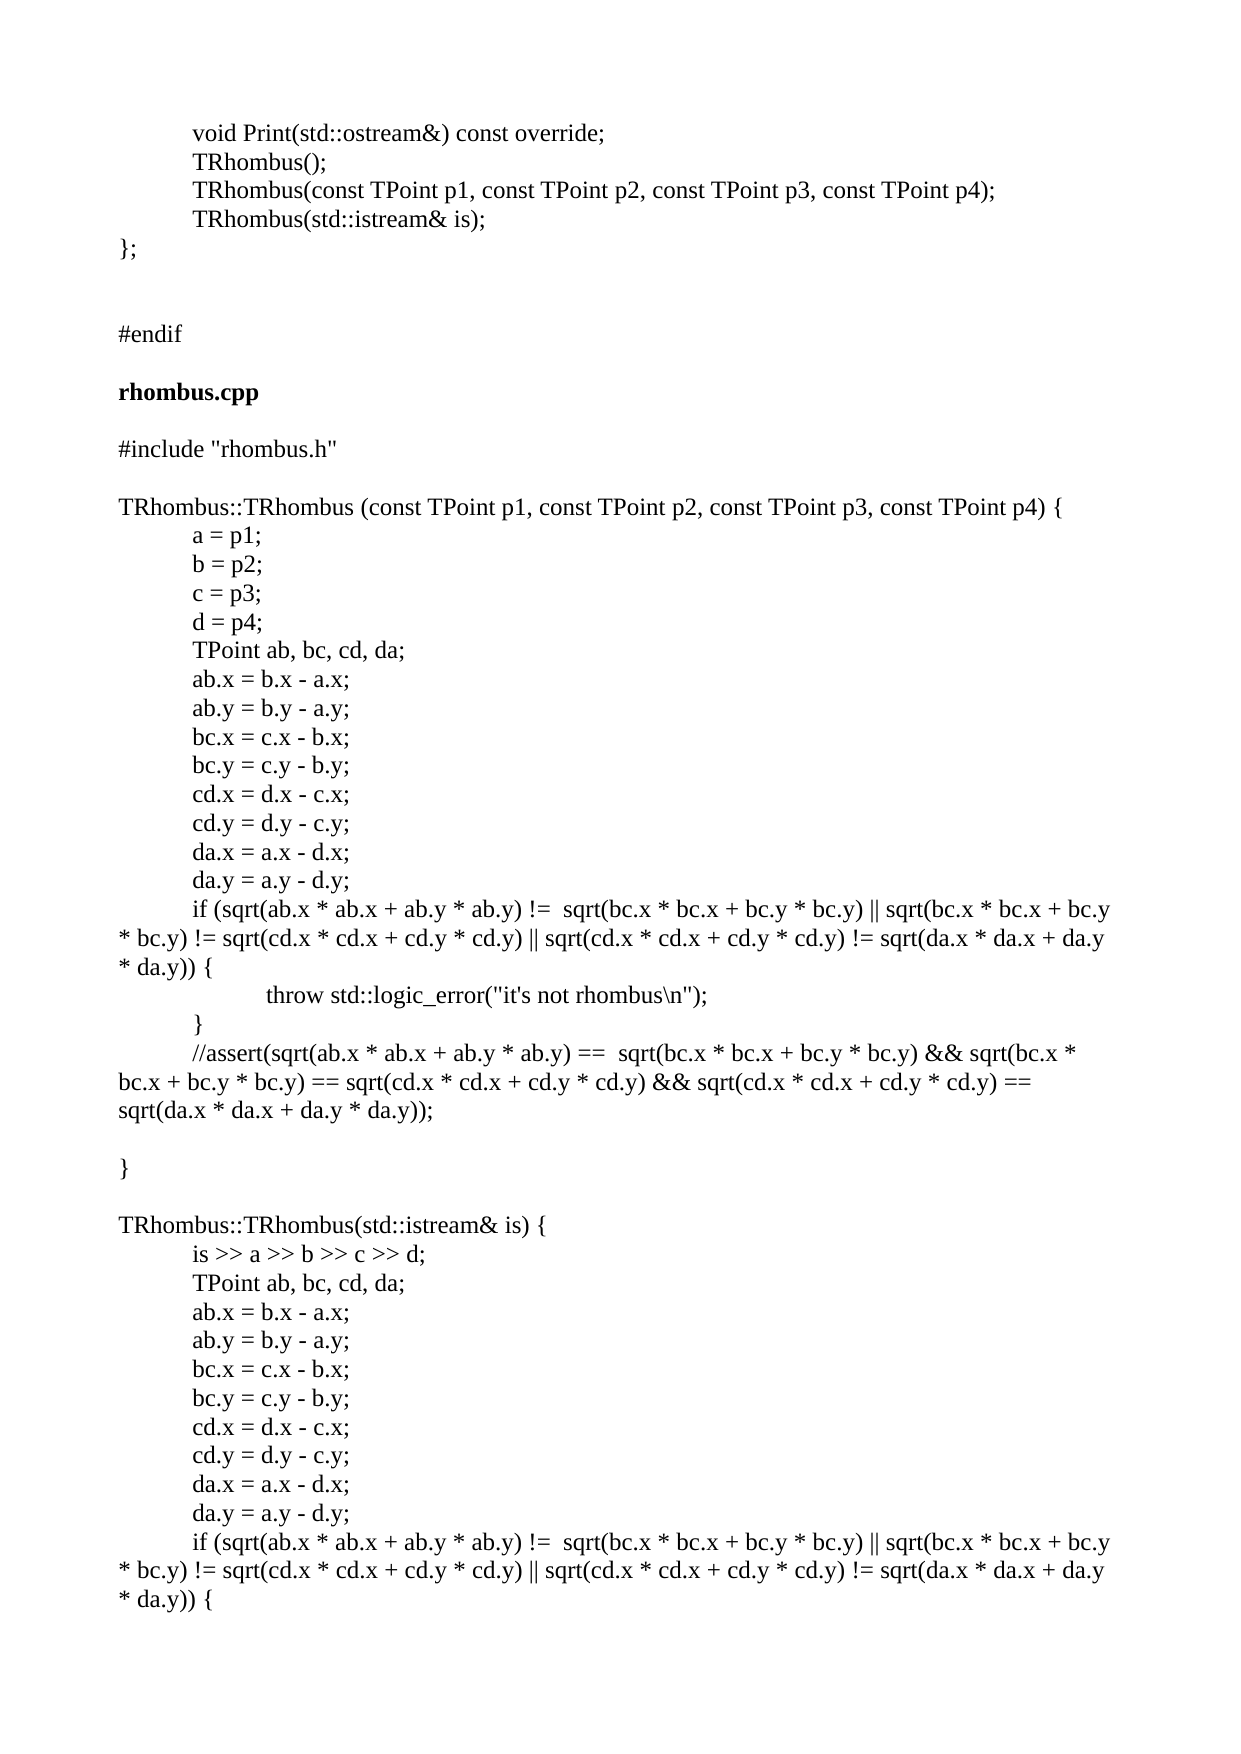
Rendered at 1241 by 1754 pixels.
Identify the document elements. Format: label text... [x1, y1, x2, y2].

text da.y = a.y - d.y; [118, 1498, 1122, 1527]
text da.y = a.y - d.y; [118, 866, 1122, 894]
text //assert(sqrt(ab.x * ab.x + ab.y * ab.y) == sqrt(bc.x * bc.x + bc.y * bc.y) && sqrt(bc.x * bc.x + bc.y * bc.y) == sqrt(cd.x * cd.x + cd.y * cd.y) && sqrt(cd.x * cd.x + cd.y * cd.y) == sqrt(da.x * da.x + da.y * da.y)); [118, 1038, 1122, 1124]
text da.x = a.x - d.x; [118, 837, 1122, 866]
text TPoint ab, bc, cd, da; [118, 636, 1122, 664]
text rhombus.cpp [118, 377, 1122, 406]
text bc.y = c.y - b.y; [118, 751, 1122, 779]
text TRhombus::TRhombus(std::istream& is) { [118, 1211, 1122, 1239]
text a = p1; [118, 521, 1122, 549]
text da.x = a.x - d.x; [118, 1469, 1122, 1498]
text ab.x = b.x - a.x; [118, 664, 1122, 693]
text cd.x = d.x - c.x; [118, 779, 1122, 808]
text cd.y = d.y - c.y; [118, 1441, 1122, 1469]
text void Print(std::ostream&) const override; [118, 118, 1122, 147]
text ab.y = b.y - a.y; [118, 1326, 1122, 1354]
text #include "rhombus.h" [118, 434, 1122, 463]
text b = p2; [118, 549, 1122, 578]
text bc.y = c.y - b.y; [118, 1383, 1122, 1412]
text TPoint ab, bc, cd, da; [118, 1268, 1122, 1297]
text #endif [118, 319, 1122, 348]
text TRhombus(std::istream& is); [118, 204, 1122, 233]
text TRhombus::TRhombus (const TPoint p1, const TPoint p2, const TPoint p3, const TPoint p4) { [118, 492, 1122, 521]
text }; [118, 233, 1122, 262]
text ab.x = b.x - a.x; [118, 1297, 1122, 1326]
text if (sqrt(ab.x * ab.x + ab.y * ab.y) != sqrt(bc.x * bc.x + bc.y * bc.y) || sqrt(bc.x * bc.x + bc.y * bc.y) != sqrt(cd.x * cd.x + cd.y * cd.y) || sqrt(cd.x * cd.x + cd.y * cd.y) != sqrt(da.x * da.x + da.y * da.y)) { [118, 1527, 1122, 1613]
text TRhombus(const TPoint p1, const TPoint p2, const TPoint p3, const TPoint p4); [118, 176, 1122, 204]
text } [118, 1009, 1122, 1038]
text if (sqrt(ab.x * ab.x + ab.y * ab.y) != sqrt(bc.x * bc.x + bc.y * bc.y) || sqrt(bc.x * bc.x + bc.y * bc.y) != sqrt(cd.x * cd.x + cd.y * cd.y) || sqrt(cd.x * cd.x + cd.y * cd.y) != sqrt(da.x * da.x + da.y * da.y)) { [118, 894, 1122, 981]
text d = p4; [118, 607, 1122, 636]
text ab.y = b.y - a.y; [118, 693, 1122, 722]
text TRhombus(); [118, 147, 1122, 176]
text is >> a >> b >> c >> d; [118, 1239, 1122, 1268]
text bc.x = c.x - b.x; [118, 1354, 1122, 1383]
text cd.y = d.y - c.y; [118, 808, 1122, 837]
text } [118, 1153, 1122, 1182]
text cd.x = d.x - c.x; [118, 1412, 1122, 1441]
text bc.x = c.x - b.x; [118, 722, 1122, 751]
text throw std::logic_error("it's not rhombus\n"); [118, 981, 1122, 1009]
text c = p3; [118, 578, 1122, 607]
